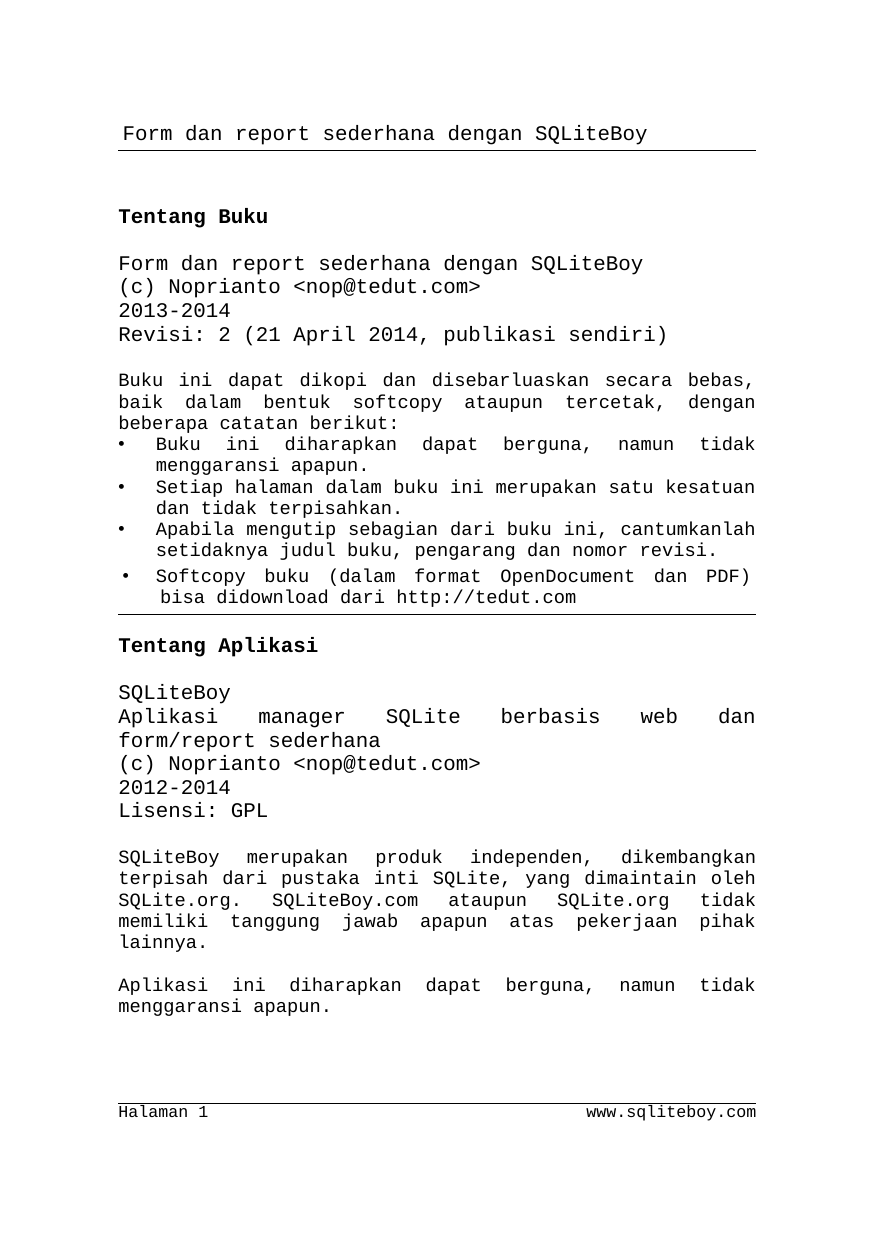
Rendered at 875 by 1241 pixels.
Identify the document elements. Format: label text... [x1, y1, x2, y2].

list Softcopy buku (dalam format OpenDocument dan PDF) bisa didownload dari http://tedut.com [118, 562, 756, 614]
text Aplikasi ini diharapkan dapat berguna, namun tidak menggaransi apapun. [118, 975, 756, 1018]
text Tentang Buku [118, 206, 756, 229]
text Revisi: 2 (21 April 2014, publikasi sendiri) [118, 324, 756, 347]
list Setiap halaman dalam buku ini merupakan satu kesatuan dan tidak terpisahkan. [118, 477, 756, 520]
text SQLiteBoy merupakan produk independen, dikembangkan terpisah dari pustaka inti SQLite, yang dimaintain oleh SQLite.org. SQLiteBoy.com ataupun SQLite.org tidak memiliki tanggung jawab apapun atas pekerjaan pihak lainnya. [118, 848, 756, 954]
text Form dan report sederhana dengan SQLiteBoy [118, 253, 756, 277]
list Buku ini diharapkan dapat berguna, namun tidak menggaransi apapun. [118, 435, 756, 477]
list Apabila mengutip sebagian dari buku ini, cantumkanlah setidaknya judul buku, pengarang dan nomor revisi. [118, 520, 756, 562]
text (c) Noprianto <nop@tedut.com> [118, 277, 756, 300]
text Tentang Aplikasi [118, 635, 756, 659]
text 2012-2014 [118, 777, 756, 801]
text 2013-2014 [118, 300, 756, 324]
text SQLiteBoy [118, 682, 756, 706]
text Aplikasi manager SQLite berbasis web dan form/report sederhana [118, 706, 756, 753]
text Buku ini dapat dikopi dan disebarluaskan secara bebas, baik dalam bentuk softcopy ataupun tercetak, dengan beberapa catatan berikut: [118, 371, 756, 435]
text Lisensi: GPL [118, 801, 756, 824]
text (c) Noprianto <nop@tedut.com> [118, 753, 756, 777]
